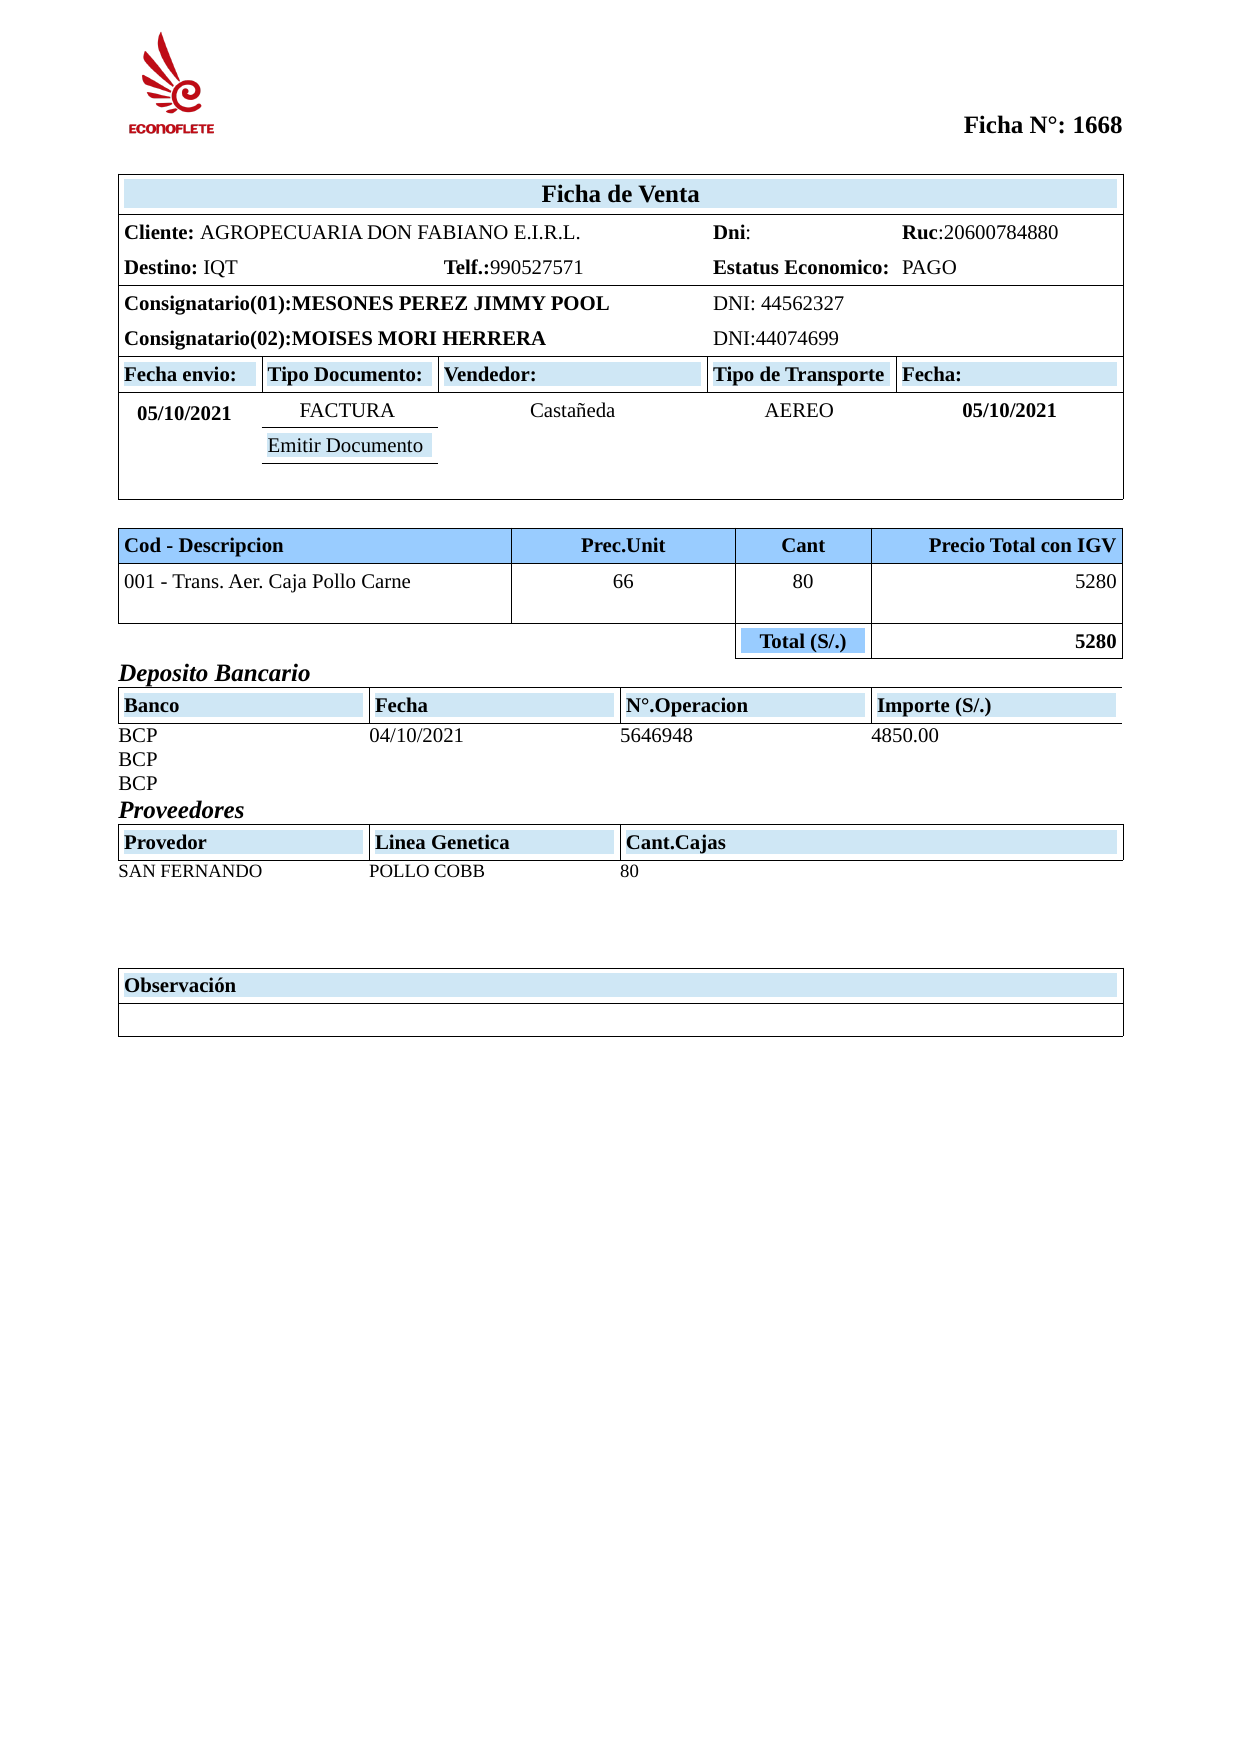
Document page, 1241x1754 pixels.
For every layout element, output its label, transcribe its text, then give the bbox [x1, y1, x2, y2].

table_cell [620, 924, 1123, 946]
text Deposito Bancario [118, 658, 1122, 687]
table_cell [118, 946, 369, 967]
table_cell [262, 464, 438, 498]
table_header Ficha de Venta [119, 175, 1123, 214]
table_cell Telf.:990527571 [438, 249, 707, 285]
table_cell [369, 747, 620, 771]
table_cell Destino: IQT [119, 249, 438, 285]
table_header Fecha [370, 688, 620, 723]
table_cell BCP [118, 747, 369, 771]
table_cell 001 - Trans. Aer. Caja Pollo Carne [119, 564, 511, 623]
table_cell SAN FERNANDO [118, 861, 369, 881]
table_cell 80 [620, 861, 1123, 881]
table_cell [511, 624, 735, 658]
table_cell Consignatario(02):MOISES MORI HERRERA [119, 321, 707, 356]
table_cell [620, 747, 871, 771]
table_header Cant [736, 529, 871, 563]
table_cell [119, 1004, 1123, 1036]
table_header N°.Operacion [621, 688, 871, 723]
table_cell 66 [512, 564, 735, 623]
table_cell [620, 771, 871, 795]
table_cell 5646948 [620, 724, 871, 747]
table_cell Estatus Economico: [707, 249, 896, 285]
table_cell [871, 771, 1122, 795]
table_cell DNI:44074699 [707, 321, 1123, 356]
table_header Precio Total con IGV [872, 529, 1122, 563]
picture [118, 31, 225, 134]
table_cell 05/10/2021 [119, 393, 262, 498]
table_cell Consignatario(01):MESONES PEREZ JIMMY POOL [119, 286, 707, 321]
table_cell [620, 903, 1123, 924]
table_cell 5280 [872, 564, 1122, 623]
table_cell DNI: 44562327 [707, 286, 1123, 321]
table_header Cant.Cajas [621, 825, 1123, 859]
table_cell Castañeda [438, 393, 707, 498]
table_cell 4850.00 [871, 724, 1122, 747]
table_cell Tipo de Transporte [708, 357, 896, 392]
table_cell Ruc:20600784880 [896, 215, 1123, 249]
table_cell [369, 771, 620, 795]
table_header Linea Genetica [370, 825, 620, 859]
table_cell [118, 924, 369, 946]
table_header Cod - Descripcion [119, 529, 511, 563]
table_cell Cliente: AGROPECUARIA DON FABIANO E.I.R.L. [119, 215, 707, 249]
table_cell Total (S/.) [736, 624, 871, 658]
table_cell [369, 881, 620, 903]
table_cell Fecha envio: [119, 357, 262, 392]
table_cell Emitir Documento [262, 428, 438, 463]
table_cell [620, 946, 1123, 967]
table_cell PAGO [896, 249, 1123, 285]
table_header Prec.Unit [512, 529, 735, 563]
table_cell [871, 747, 1122, 771]
table_cell [118, 903, 369, 924]
table_cell AEREO [707, 393, 896, 498]
table_cell [118, 881, 369, 903]
table_cell [369, 946, 620, 967]
table_cell [620, 881, 1123, 903]
table_cell [369, 903, 620, 924]
table_cell 04/10/2021 [369, 724, 620, 747]
table_cell 5280 [872, 624, 1122, 658]
table_cell Fecha: [897, 357, 1123, 392]
text Proveedores [118, 795, 1122, 824]
table_cell BCP [118, 724, 369, 747]
table_cell [369, 924, 620, 946]
table_cell Vendedor: [439, 357, 707, 392]
table_cell POLLO COBB [369, 861, 620, 881]
table_cell FACTURA [262, 393, 438, 427]
table_header Provedor [119, 825, 369, 859]
table_header Importe (S/.) [872, 688, 1122, 723]
table_header Observación [119, 969, 1123, 1003]
table_cell Dni: [707, 215, 896, 249]
table_cell BCP [118, 771, 369, 795]
table_cell 80 [736, 564, 871, 623]
table_cell 05/10/2021 [896, 393, 1123, 498]
table_header Banco [119, 688, 369, 723]
table_cell [118, 624, 511, 658]
table_cell Tipo Documento: [263, 357, 438, 392]
